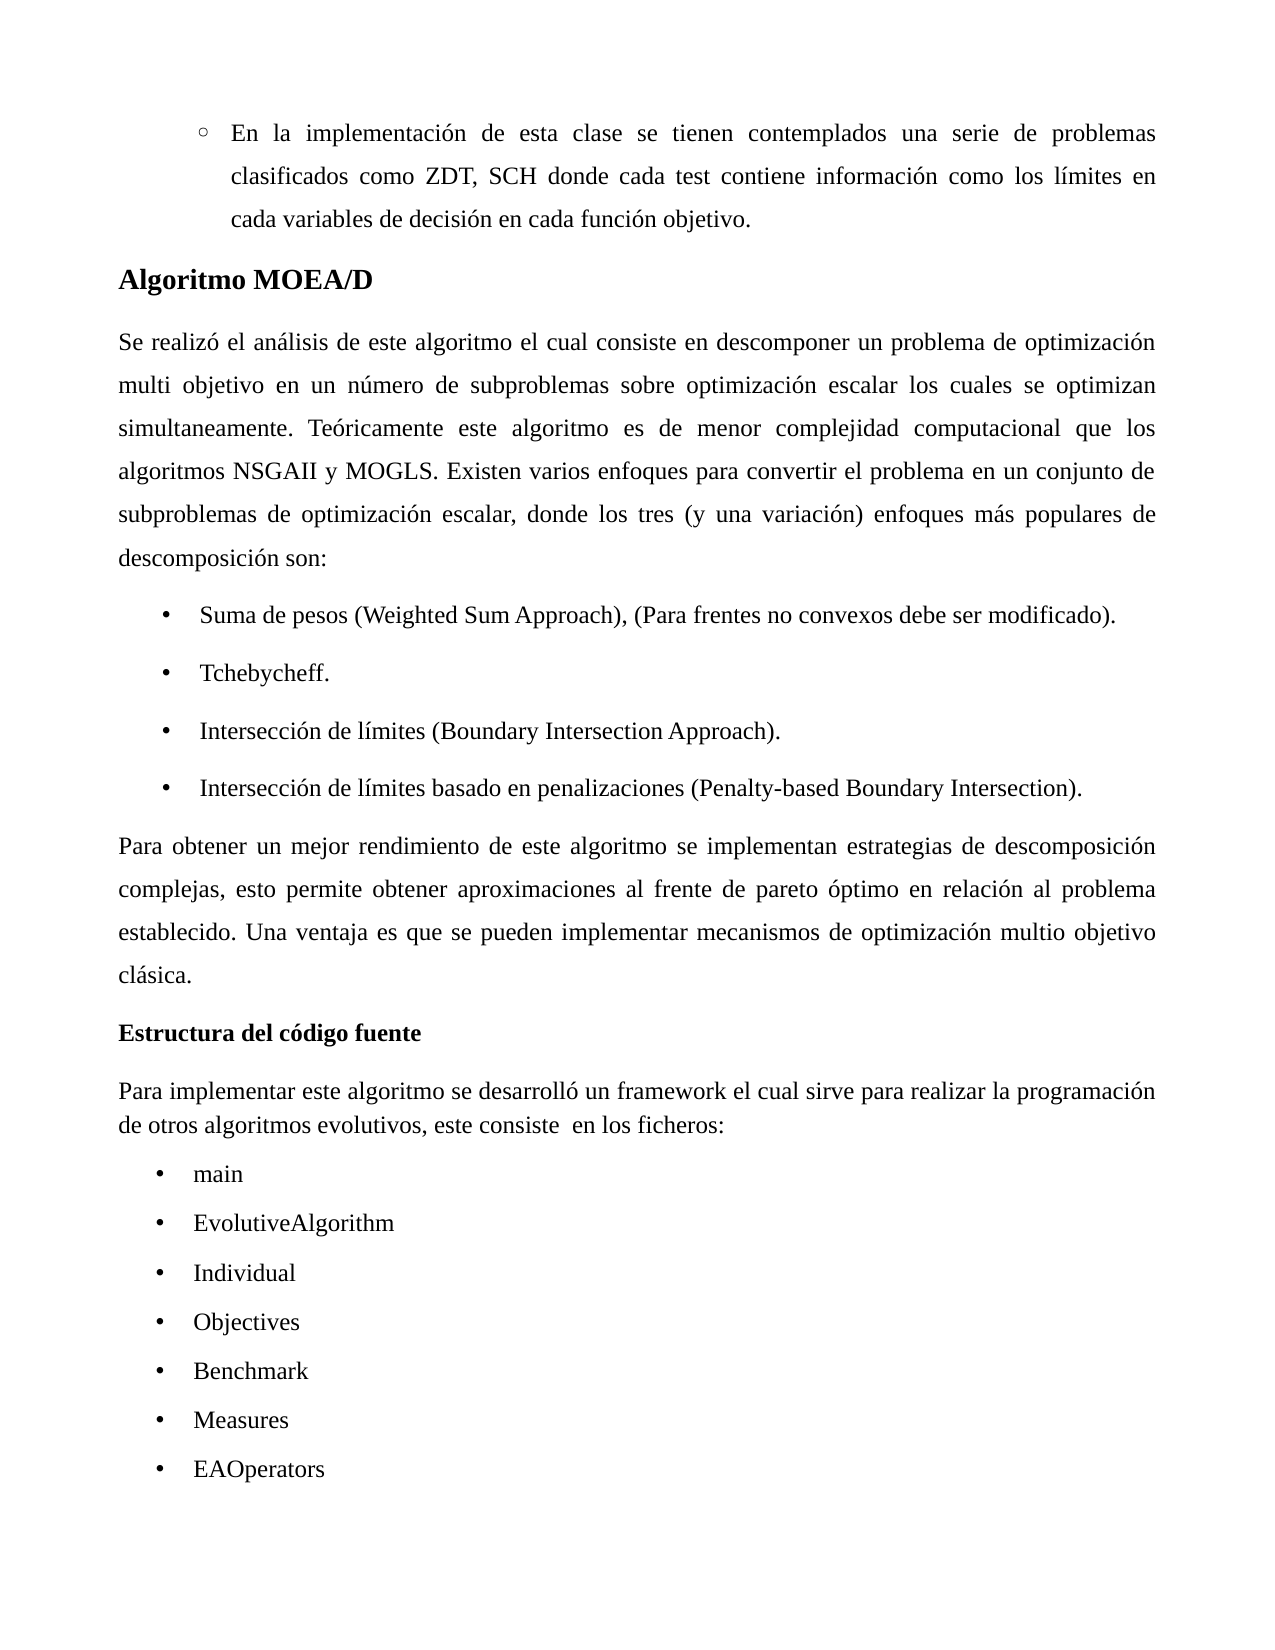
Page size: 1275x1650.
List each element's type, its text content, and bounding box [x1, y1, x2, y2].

list En la implementación de esta clase se tienen contemplados una serie de problemas clasificados como ZDT, SCH donde cada test contiene información como los límites en cada variables de decisión en cada función objetivo. [193, 118, 1157, 233]
list Benchmark [156, 1356, 1157, 1384]
list Objectives [156, 1307, 1157, 1335]
list Tchebycheff. [162, 658, 1157, 687]
list Measures [156, 1405, 1157, 1433]
list Individual [156, 1258, 1157, 1286]
list EvolutiveAlgorithm [156, 1208, 1157, 1237]
text Algoritmo MOEA/D [118, 262, 1157, 296]
text Estructura del código fuente [118, 1018, 1157, 1047]
text Se realizó el análisis de este algoritmo el cual consiste en descomponer un problema de optimización multi objetivo en un número de subproblemas sobre optimización escalar los cuales se optimizan simultaneamente. Teóricamente este algoritmo es de menor complejidad computacional que los algoritmos NSGAII y MOGLS. Existen varios enfoques para convertir el problema en un conjunto de subproblemas de optimización escalar, donde los tres (y una variación) enfoques más populares de descomposición son: [118, 327, 1157, 571]
list main [156, 1159, 1157, 1188]
text Para obtener un mejor rendimiento de este algoritmo se implementan estrategias de descomposición complejas, esto permite obtener aproximaciones al frente de pareto óptimo en relación al problema establecido. Una ventaja es que se pueden implementar mecanismos de optimización multio objetivo clásica. [118, 831, 1157, 989]
list Intersección de límites (Boundary Intersection Approach). [162, 716, 1157, 744]
list Suma de pesos (Weighted Sum Approach), (Para frentes no convexos debe ser modificado). [162, 600, 1157, 629]
list Intersección de límites basado en penalizaciones (Penalty-based Boundary Intersection). [162, 773, 1157, 802]
list EAOperators [156, 1454, 1157, 1483]
text Para implementar este algoritmo se desarrolló un framework el cual sirve para realizar la programación de otros algoritmos evolutivos, este consiste en los ficheros: [118, 1076, 1157, 1139]
